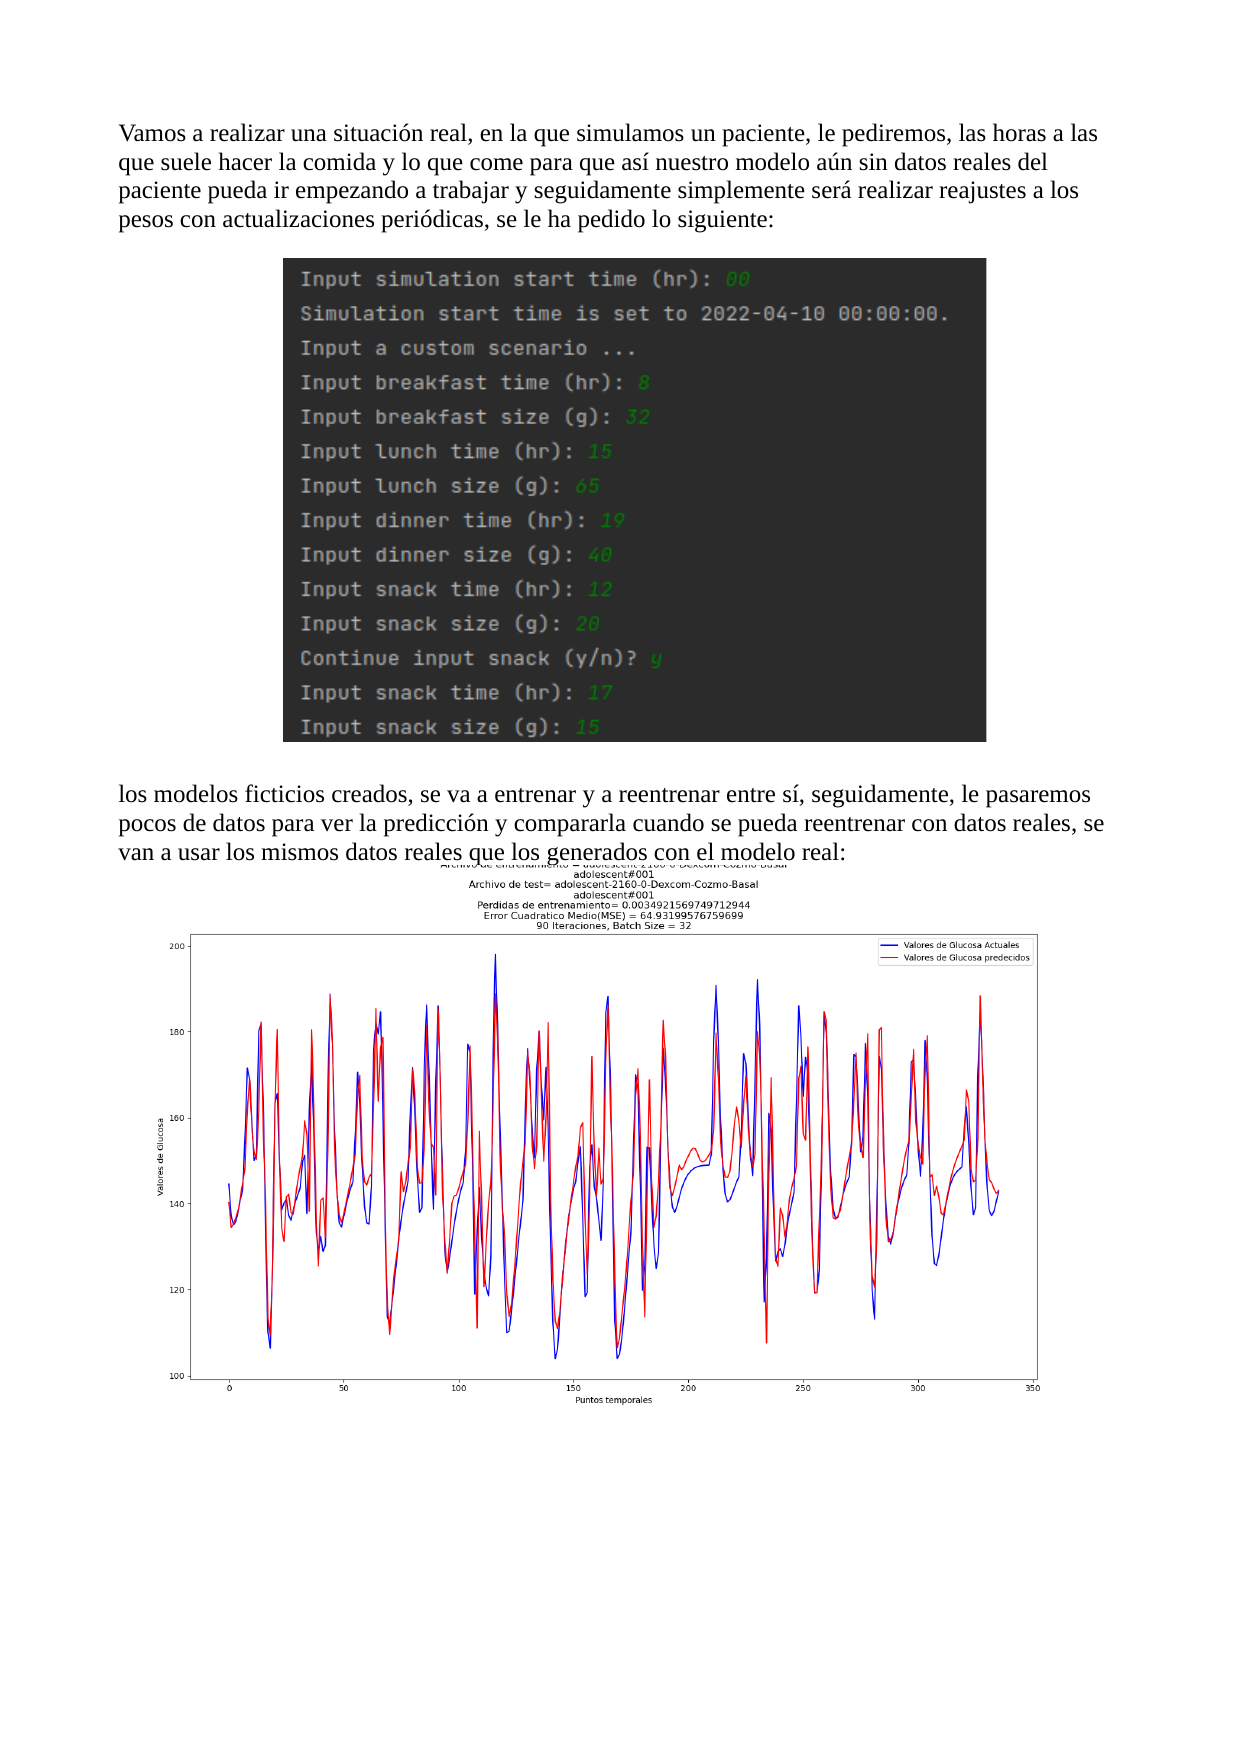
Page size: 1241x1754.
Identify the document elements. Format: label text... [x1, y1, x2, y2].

picture [283, 258, 987, 742]
text Vamos a realizar una situación real, en la que simulamos un paciente, le pediremos, las horas a las que suele hacer la comida y lo que come para que así nuestro modelo aún sin datos reales del paciente pueda ir empezando a trabajar y seguidamente simplemente será realizar reajustes a los pesos con actualizaciones periódicas, se le ha pedido lo siguiente: [118, 118, 1122, 233]
text los modelos ficticios creados, se va a entrenar y a reentrenar entre sí, seguidamente, le pasaremos pocos de datos para ver la predicción y compararla cuando se pueda reentrenar con datos reales, se van a usar los mismos datos reales que los generados con el modelo real: [118, 779, 1122, 865]
picture [118, 865, 1123, 1424]
